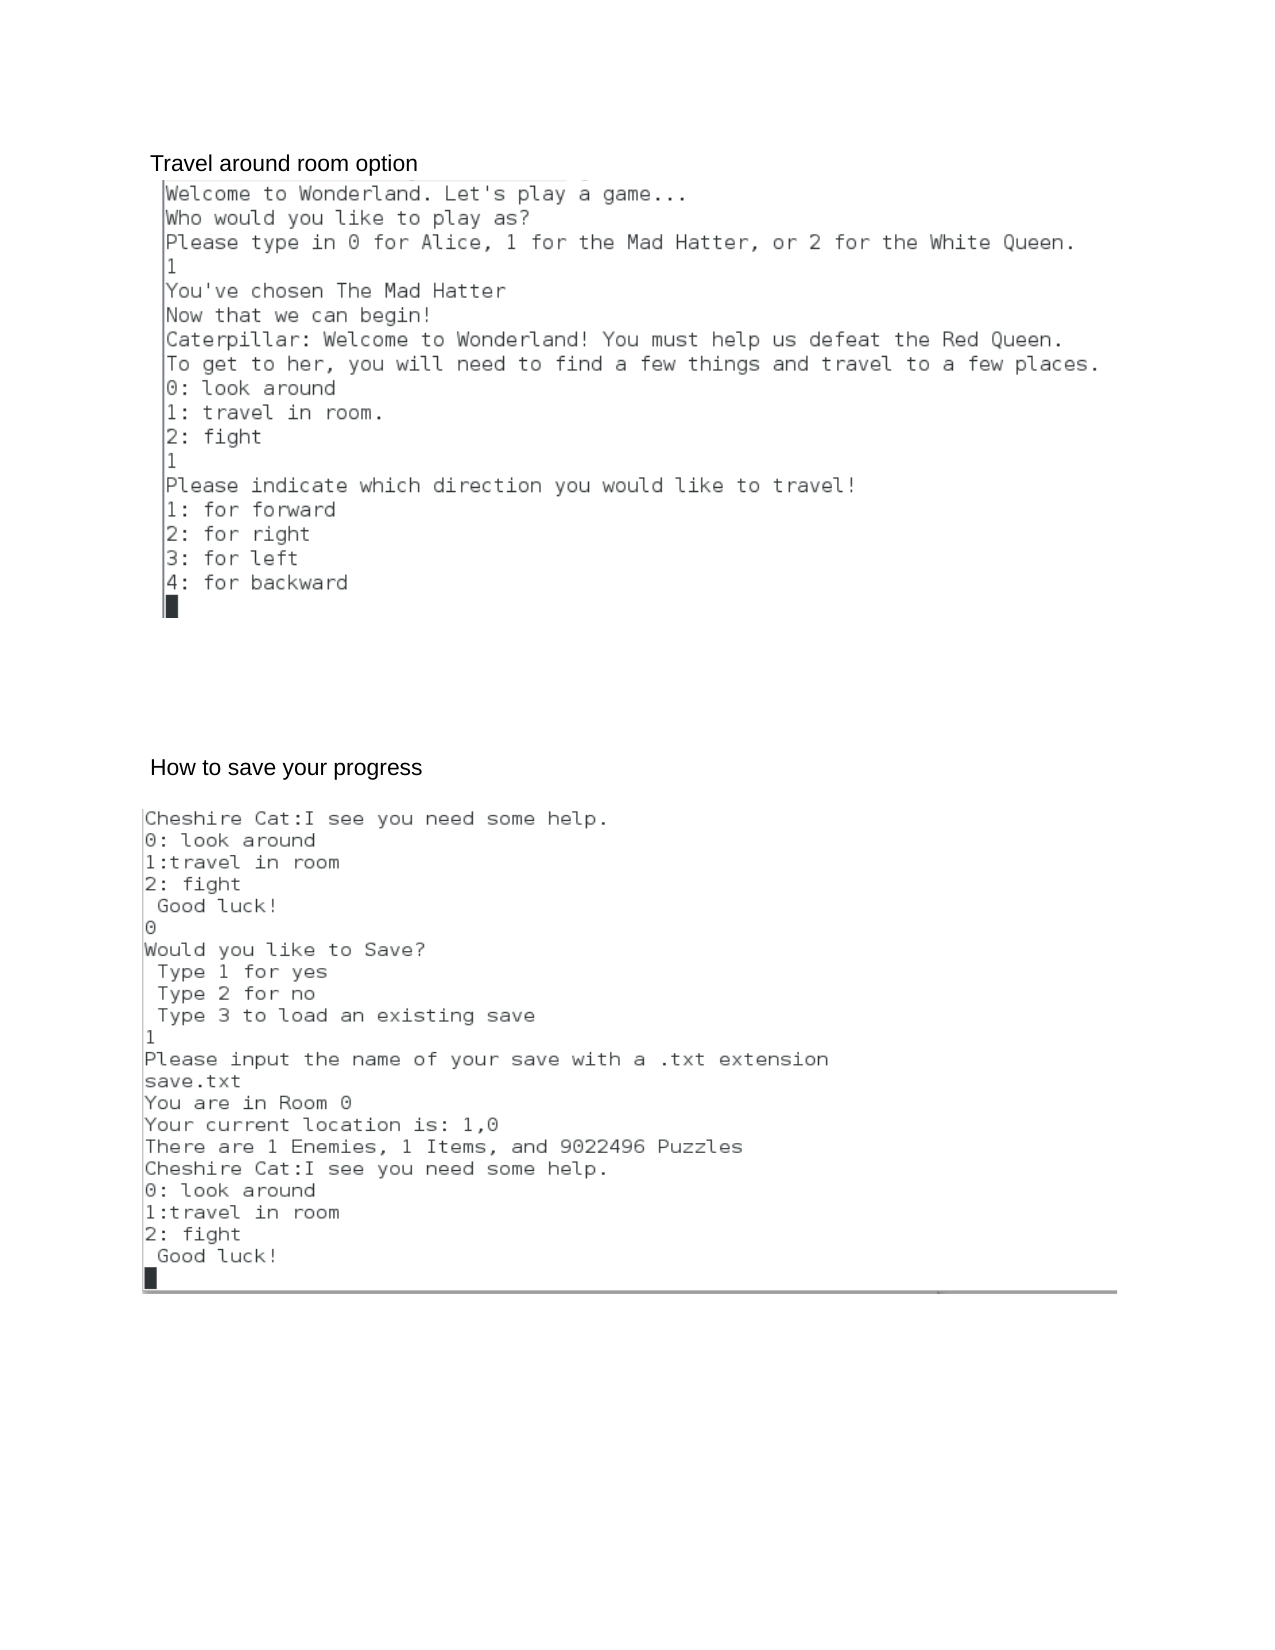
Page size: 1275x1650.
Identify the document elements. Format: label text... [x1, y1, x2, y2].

text Travel around room option [150, 150, 1125, 176]
picture [162, 180, 1138, 618]
text How to save your progress [150, 754, 1125, 780]
picture [142, 809, 1118, 1294]
